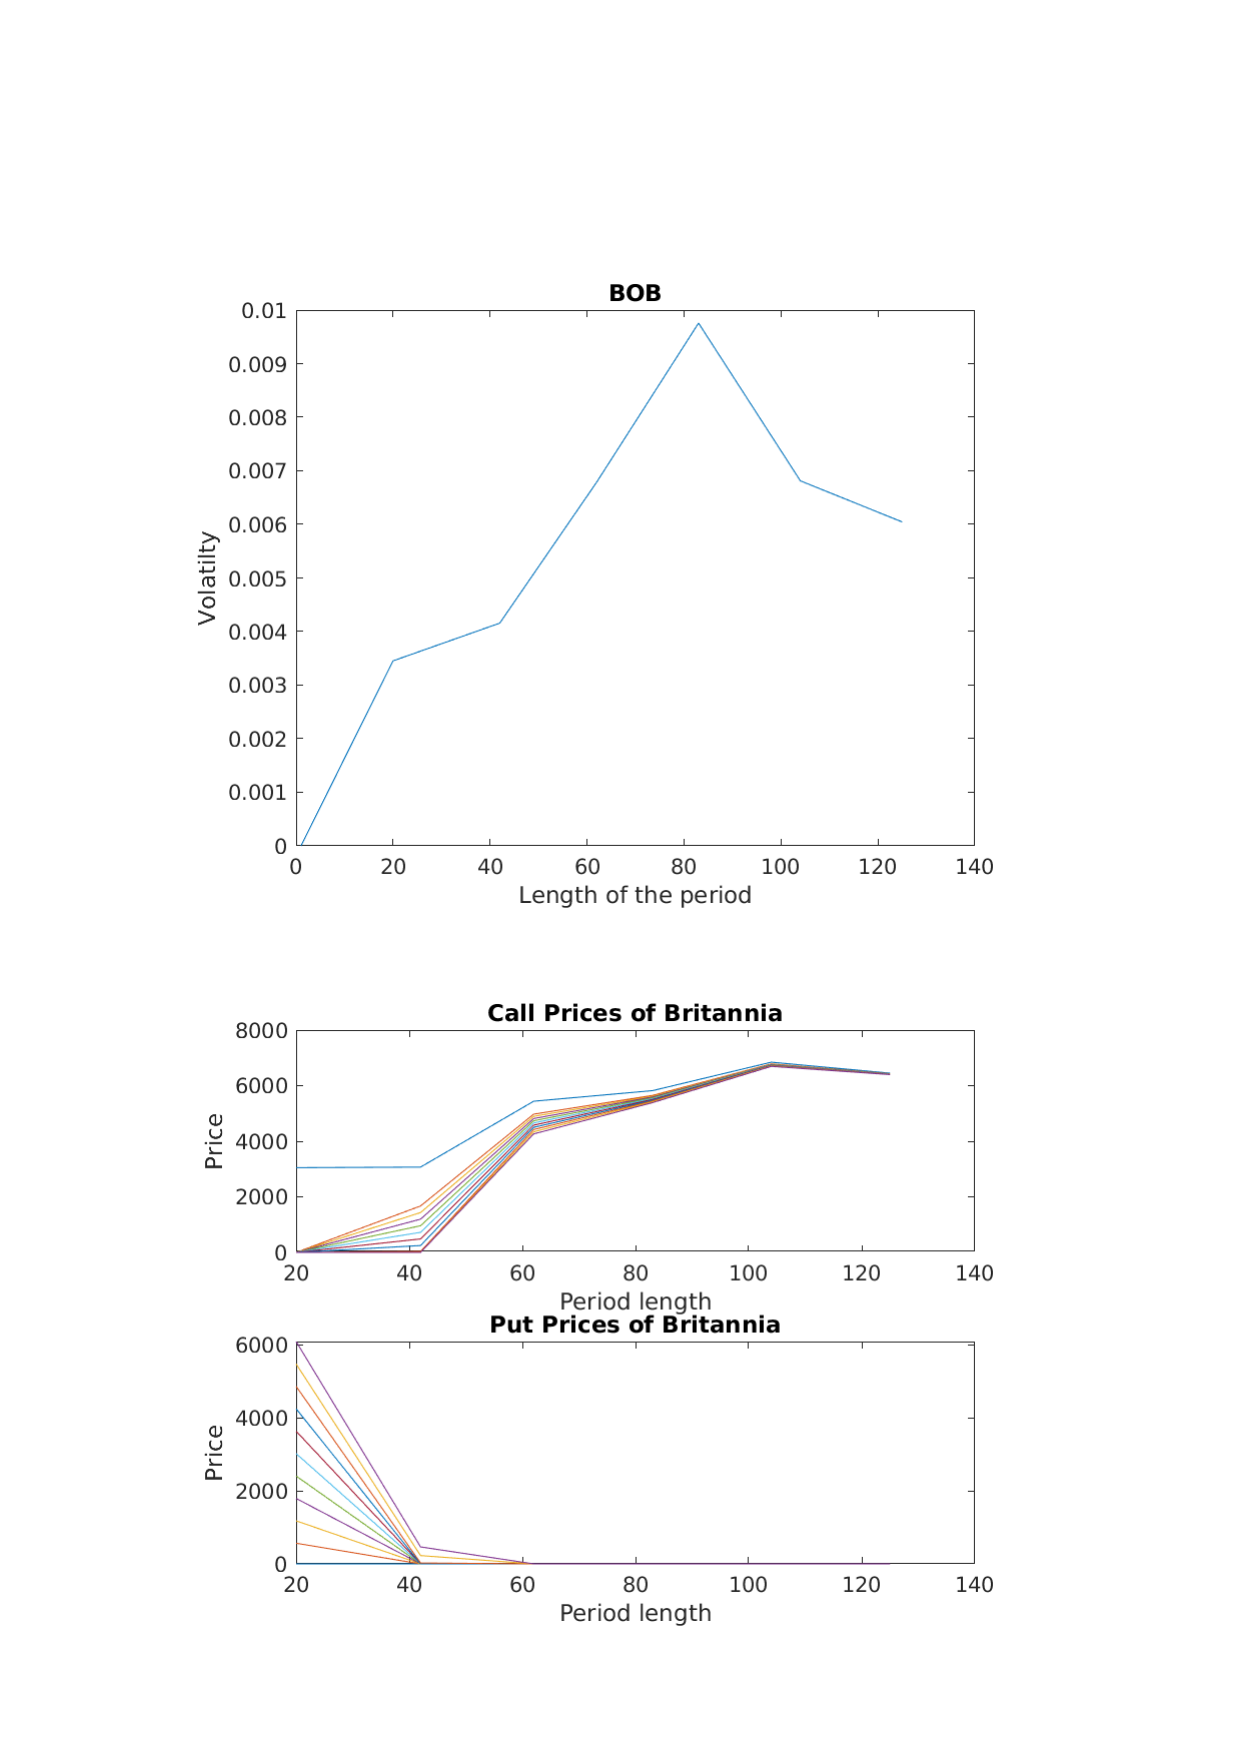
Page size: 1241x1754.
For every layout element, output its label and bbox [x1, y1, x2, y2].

picture [182, 261, 1058, 918]
picture [182, 980, 1058, 1637]
